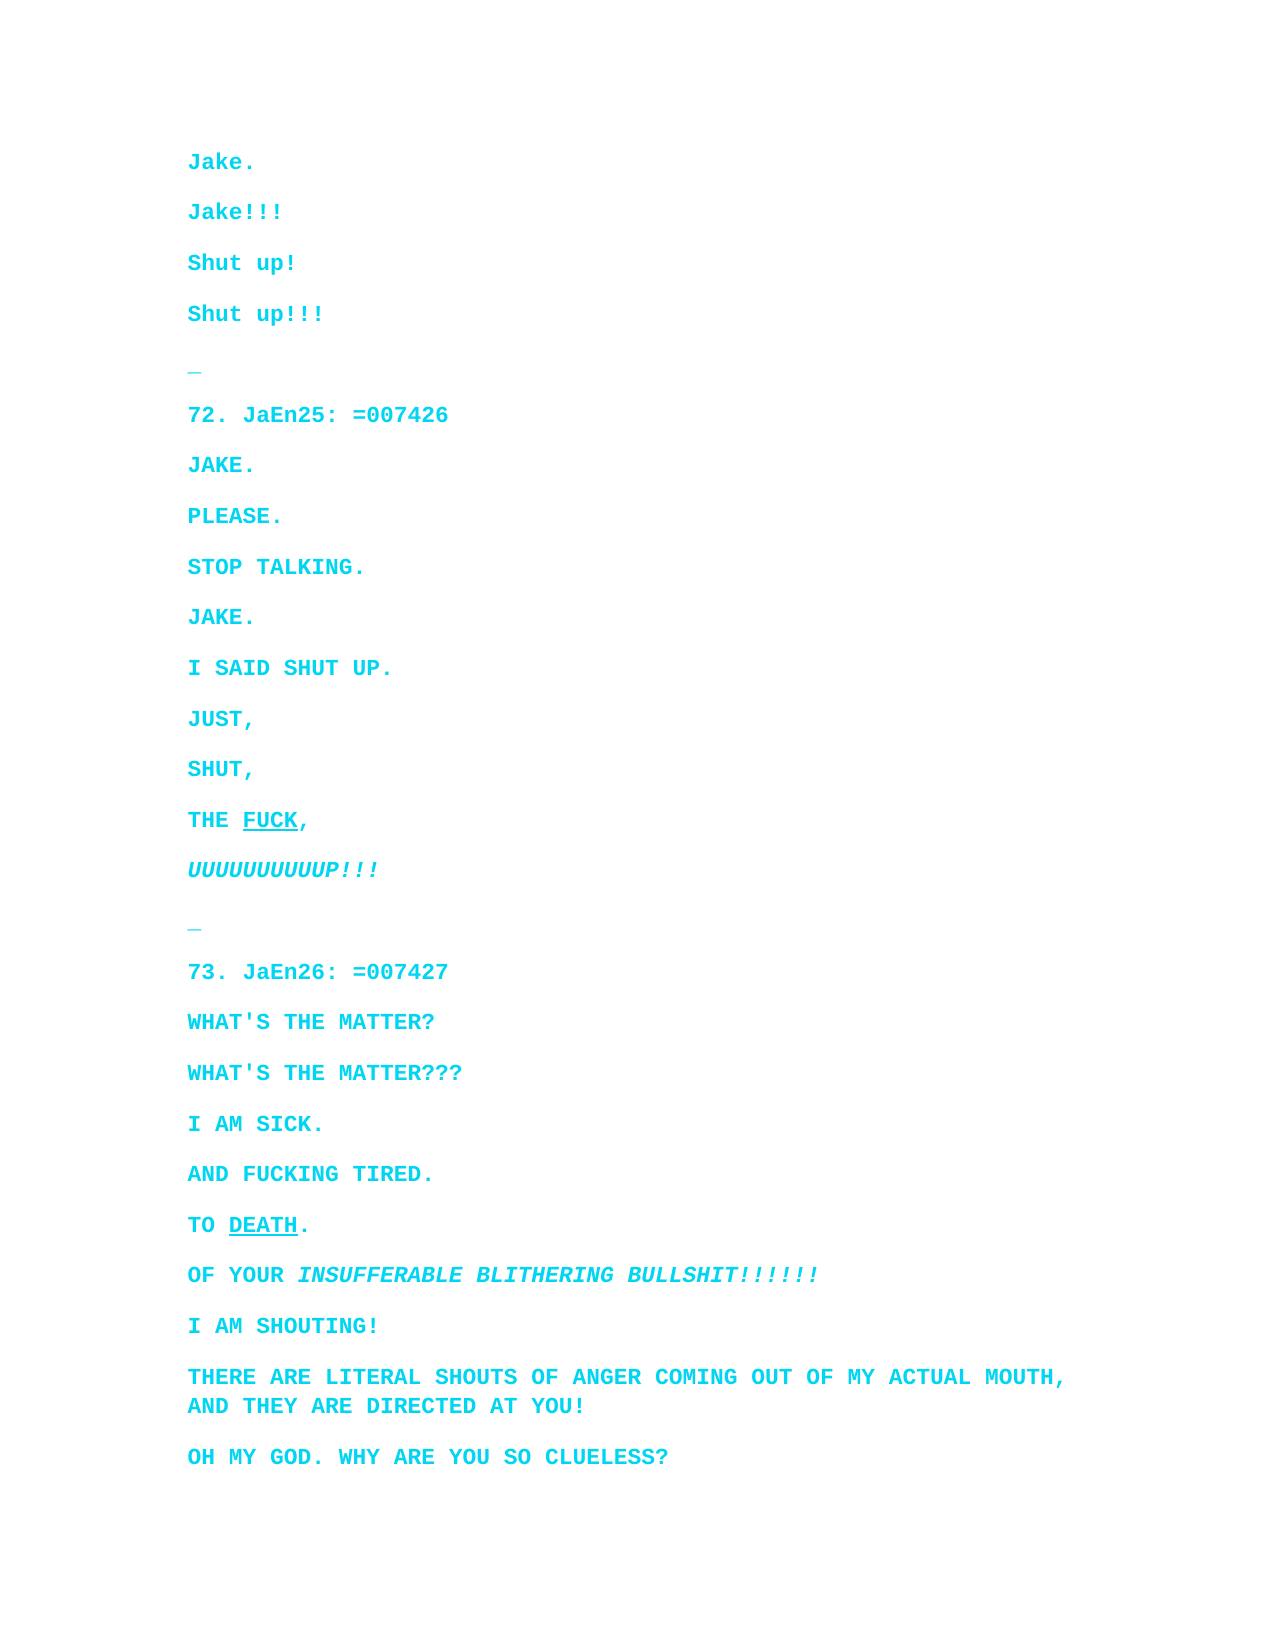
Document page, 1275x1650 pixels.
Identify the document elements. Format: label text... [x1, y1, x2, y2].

text THE FUCK, [187, 808, 1087, 834]
text WHAT'S THE MATTER? [187, 1011, 1087, 1037]
text SHUT, [187, 757, 1087, 783]
text OH MY GOD. WHY ARE YOU SO CLUELESS? [187, 1445, 1087, 1471]
text Jake!!! [187, 201, 1087, 227]
text 72. JaEn25: =007426 [187, 403, 1087, 429]
text AND FUCKING TIRED. [187, 1162, 1087, 1188]
text JAKE. [187, 606, 1087, 632]
text OF YOUR INSUFFERABLE BLITHERING BULLSHIT!!!!!! [187, 1264, 1087, 1290]
text _ [187, 909, 1087, 935]
text UUUUUUUUUUP!!! [187, 859, 1087, 885]
text JUST, [187, 707, 1087, 733]
text I SAID SHUT UP. [187, 656, 1087, 682]
text 73. JaEn26: =007427 [187, 960, 1087, 986]
text STOP TALKING. [187, 555, 1087, 581]
text TO DEATH. [187, 1213, 1087, 1239]
text I AM SHOUTING! [187, 1314, 1087, 1340]
text THERE ARE LITERAL SHOUTS OF ANGER COMING OUT OF MY ACTUAL MOUTH, AND THEY ARE DIRECTED AT YOU! [187, 1365, 1087, 1421]
text PLEASE. [187, 504, 1087, 530]
text _ [187, 352, 1087, 378]
text JAKE. [187, 454, 1087, 480]
text Shut up! [187, 251, 1087, 277]
text Shut up!!! [187, 302, 1087, 328]
text WHAT'S THE MATTER??? [187, 1061, 1087, 1087]
text Jake. [187, 150, 1087, 176]
text I AM SICK. [187, 1112, 1087, 1138]
